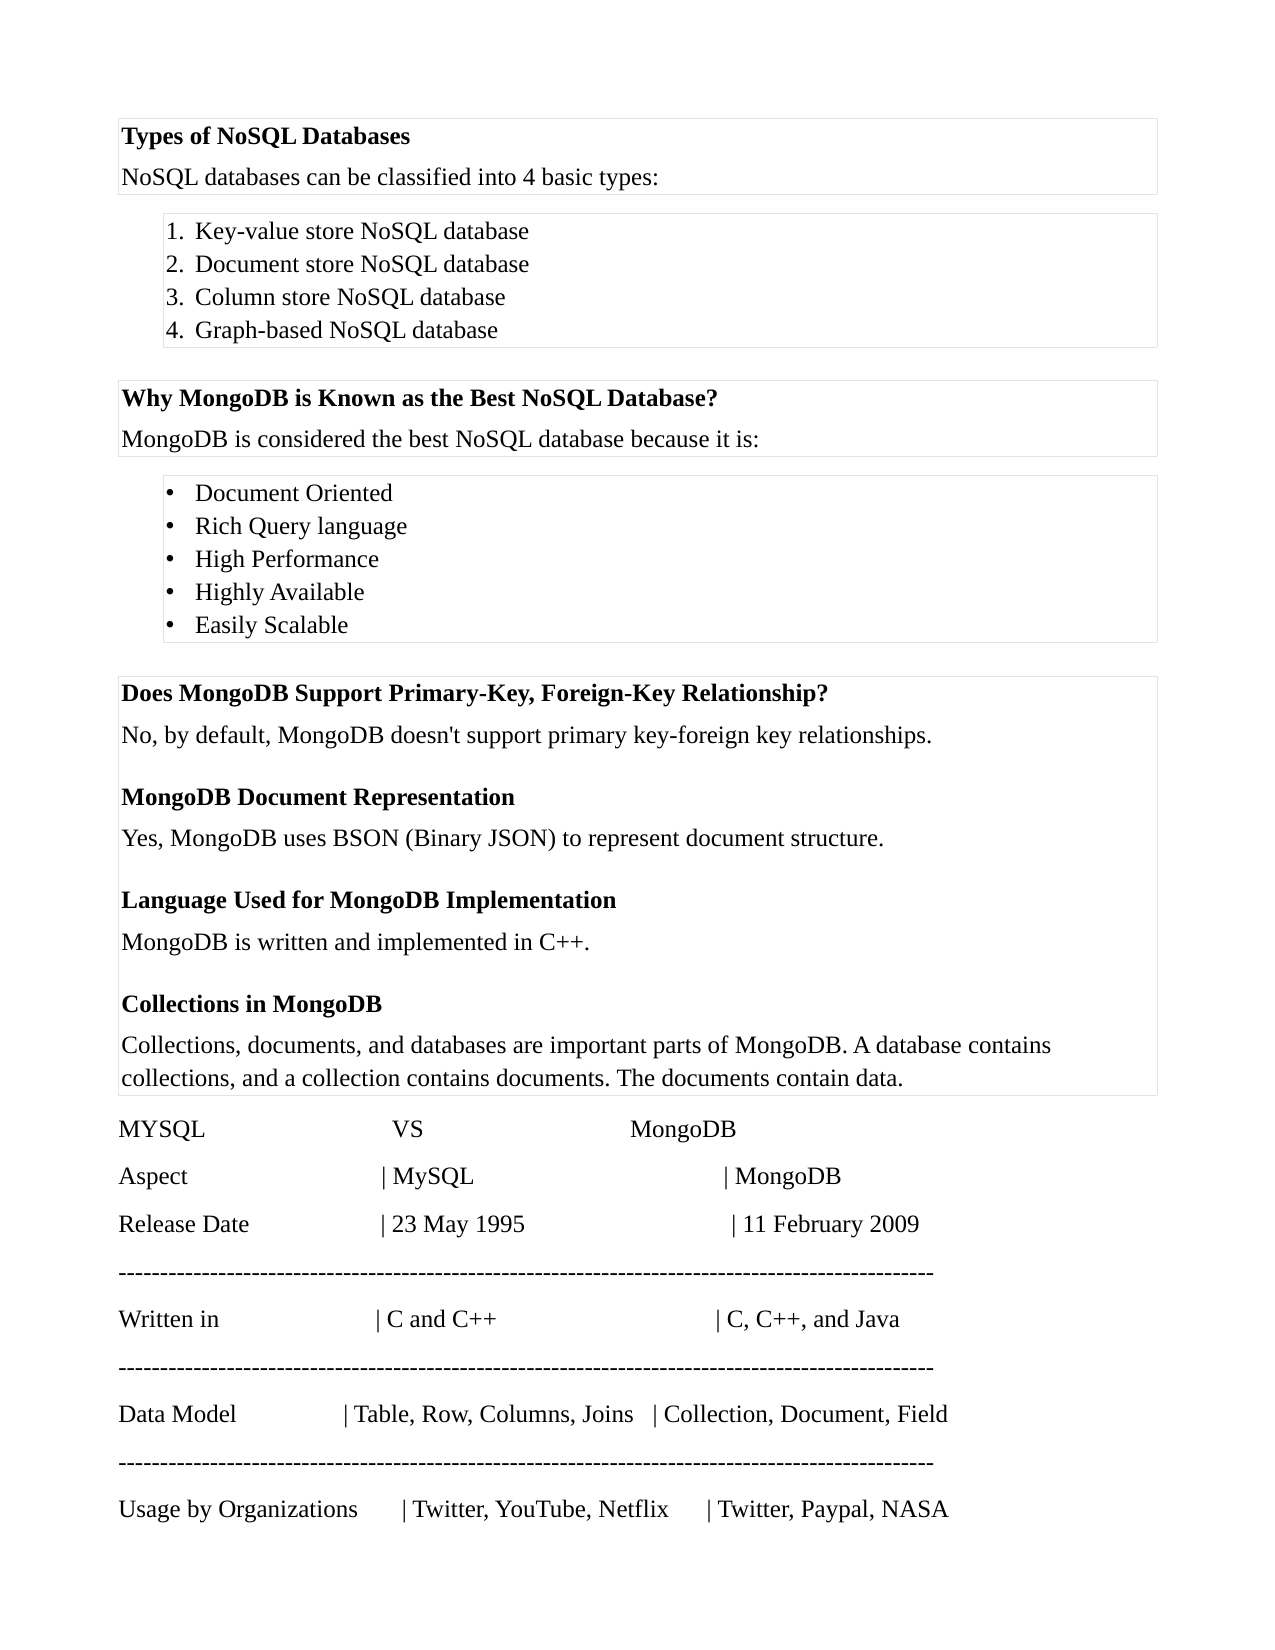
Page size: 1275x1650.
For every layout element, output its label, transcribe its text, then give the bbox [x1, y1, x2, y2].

text No, by default, MongoDB doesn't support primary key-foreign key relationships. [119, 717, 1157, 748]
text Written in | C and C++ | C, C++, and Java [118, 1304, 1157, 1333]
text -------------------------------------------------------------------------------------------------- [118, 1447, 1157, 1476]
list Document Oriented [164, 476, 1157, 507]
subtitle Why MongoDB is Known as the Best NoSQL Database? [119, 381, 1157, 412]
text -------------------------------------------------------------------------------------------------- [118, 1257, 1157, 1285]
list Document store NoSQL database [164, 246, 1157, 278]
text Aspect | MySQL | MongoDB [118, 1161, 1157, 1190]
list Easily Scalable [164, 607, 1157, 642]
subtitle MongoDB Document Representation [119, 779, 1157, 811]
text Collections, documents, and databases are important parts of MongoDB. A database contains collections, and a collection contains documents. The documents contain data. [119, 1027, 1157, 1095]
list Graph-based NoSQL database [164, 312, 1157, 347]
list Key-value store NoSQL database [164, 214, 1157, 245]
text NoSQL databases can be classified into 4 basic types: [119, 159, 1157, 194]
list Rich Query language [164, 508, 1157, 540]
list Highly Available [164, 574, 1157, 606]
subtitle Does MongoDB Support Primary-Key, Foreign-Key Relationship? [119, 677, 1157, 707]
text -------------------------------------------------------------------------------------------------- [118, 1352, 1157, 1381]
subtitle Language Used for MongoDB Implementation [119, 882, 1157, 914]
text MYSQL VS MongoDB [118, 1114, 1157, 1142]
text Release Date | 23 May 1995 | 11 February 2009 [118, 1209, 1157, 1238]
subtitle Collections in MongoDB [119, 986, 1157, 1018]
list High Performance [164, 541, 1157, 573]
subtitle Types of NoSQL Databases [119, 119, 1157, 150]
list Column store NoSQL database [164, 279, 1157, 311]
text Yes, MongoDB uses BSON (Binary JSON) to represent document structure. [119, 820, 1157, 852]
text MongoDB is considered the best NoSQL database because it is: [119, 422, 1157, 456]
text Usage by Organizations | Twitter, YouTube, Netflix | Twitter, Paypal, NASA [118, 1494, 1157, 1523]
text MongoDB is written and implemented in C++. [119, 924, 1157, 955]
text Data Model | Table, Row, Columns, Joins | Collection, Document, Field [118, 1399, 1157, 1428]
